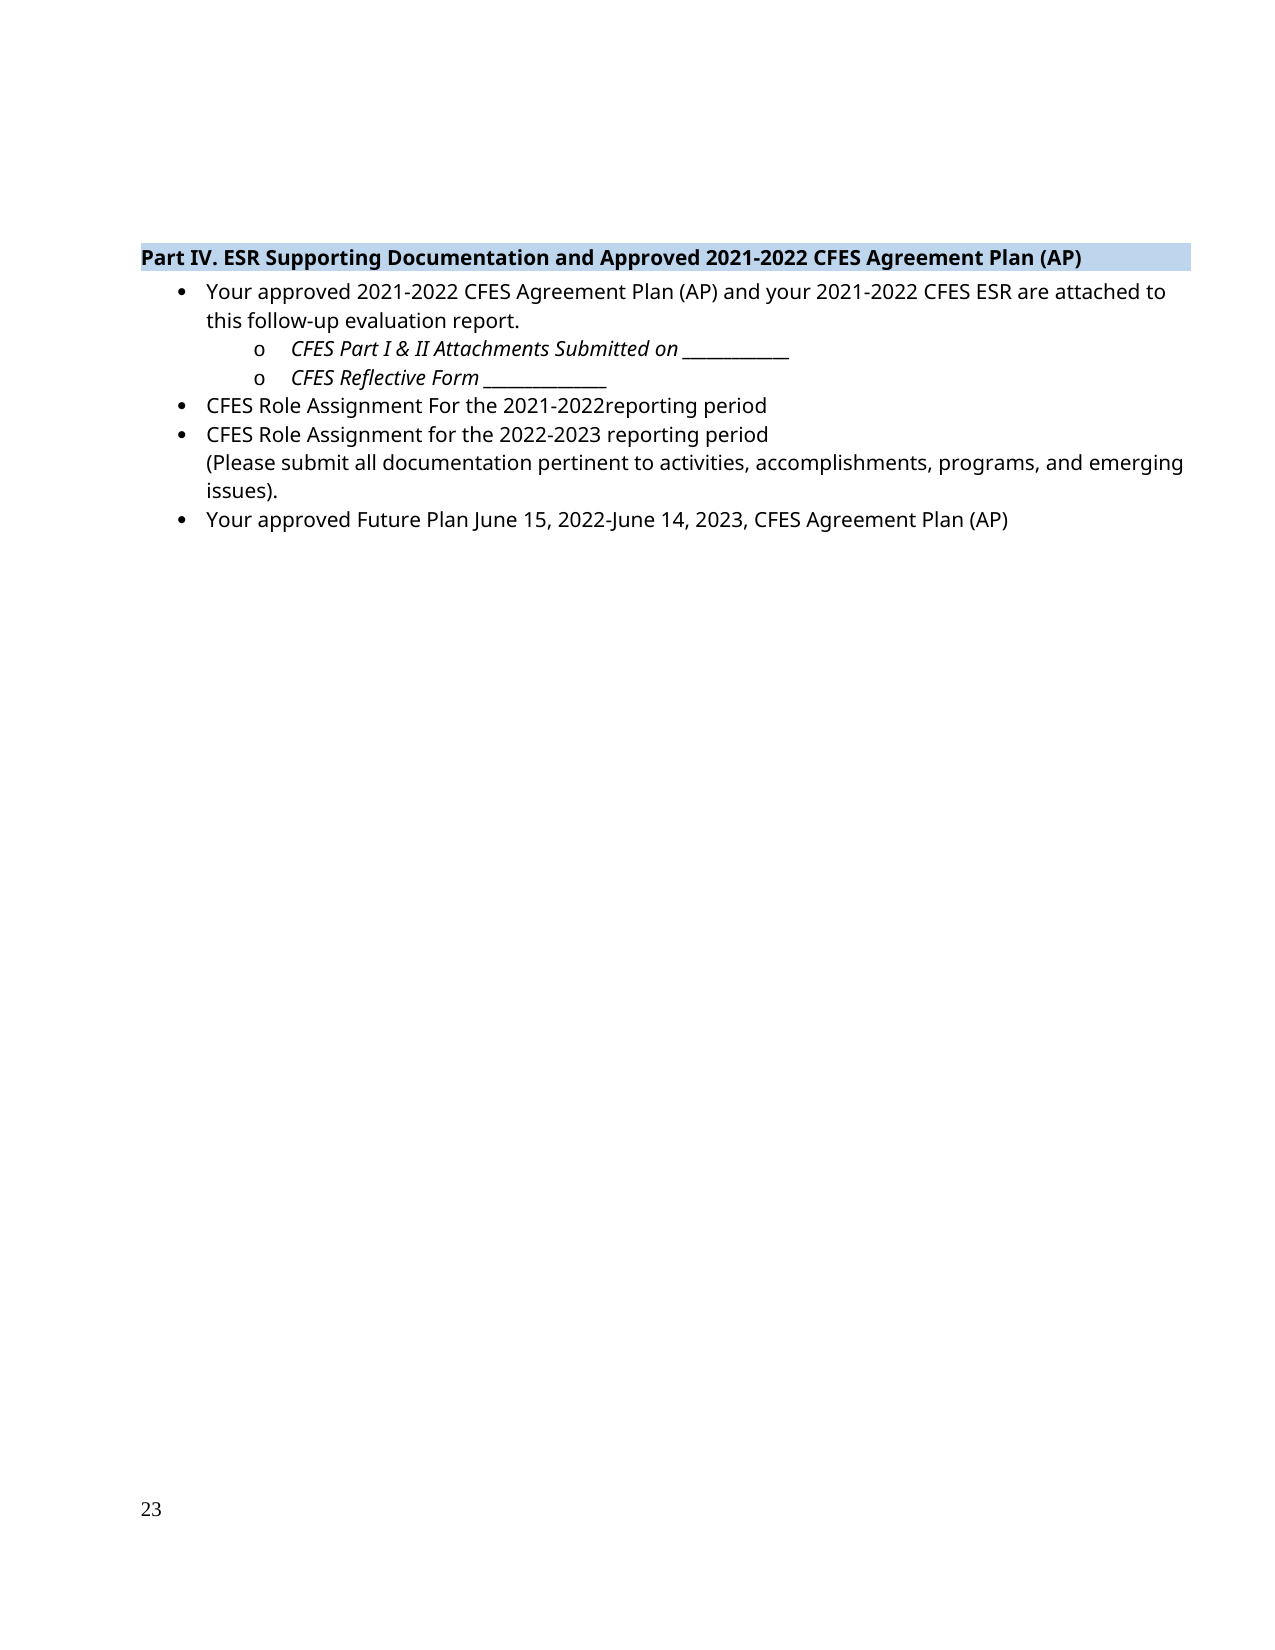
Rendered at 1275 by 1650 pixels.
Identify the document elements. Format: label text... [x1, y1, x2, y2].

list Your approved 2021-2022 CFES Agreement Plan (AP) and your 2021-2022 CFES ESR are attached to this follow-up evaluation report. [178, 277, 1191, 334]
list CFES Reflective Form _______________ [253, 363, 1191, 391]
list CFES Role Assignment for the 2022-2023 reporting period [178, 420, 1191, 448]
list CFES Role Assignment For the 2021-2022reporting period [178, 391, 1191, 420]
text Part IV. ESR Supporting Documentation and Approved 2021-2022 CFES Agreement Plan (AP) [141, 243, 1191, 271]
list Your approved Future Plan June 15, 2022-June 14, 2023, CFES Agreement Plan (AP) [178, 505, 1191, 533]
list (Please submit all documentation pertinent to activities, accomplishments, programs, and emerging issues). [206, 448, 1191, 505]
list CFES Part I & II Attachments Submitted on _____________ [253, 334, 1191, 363]
